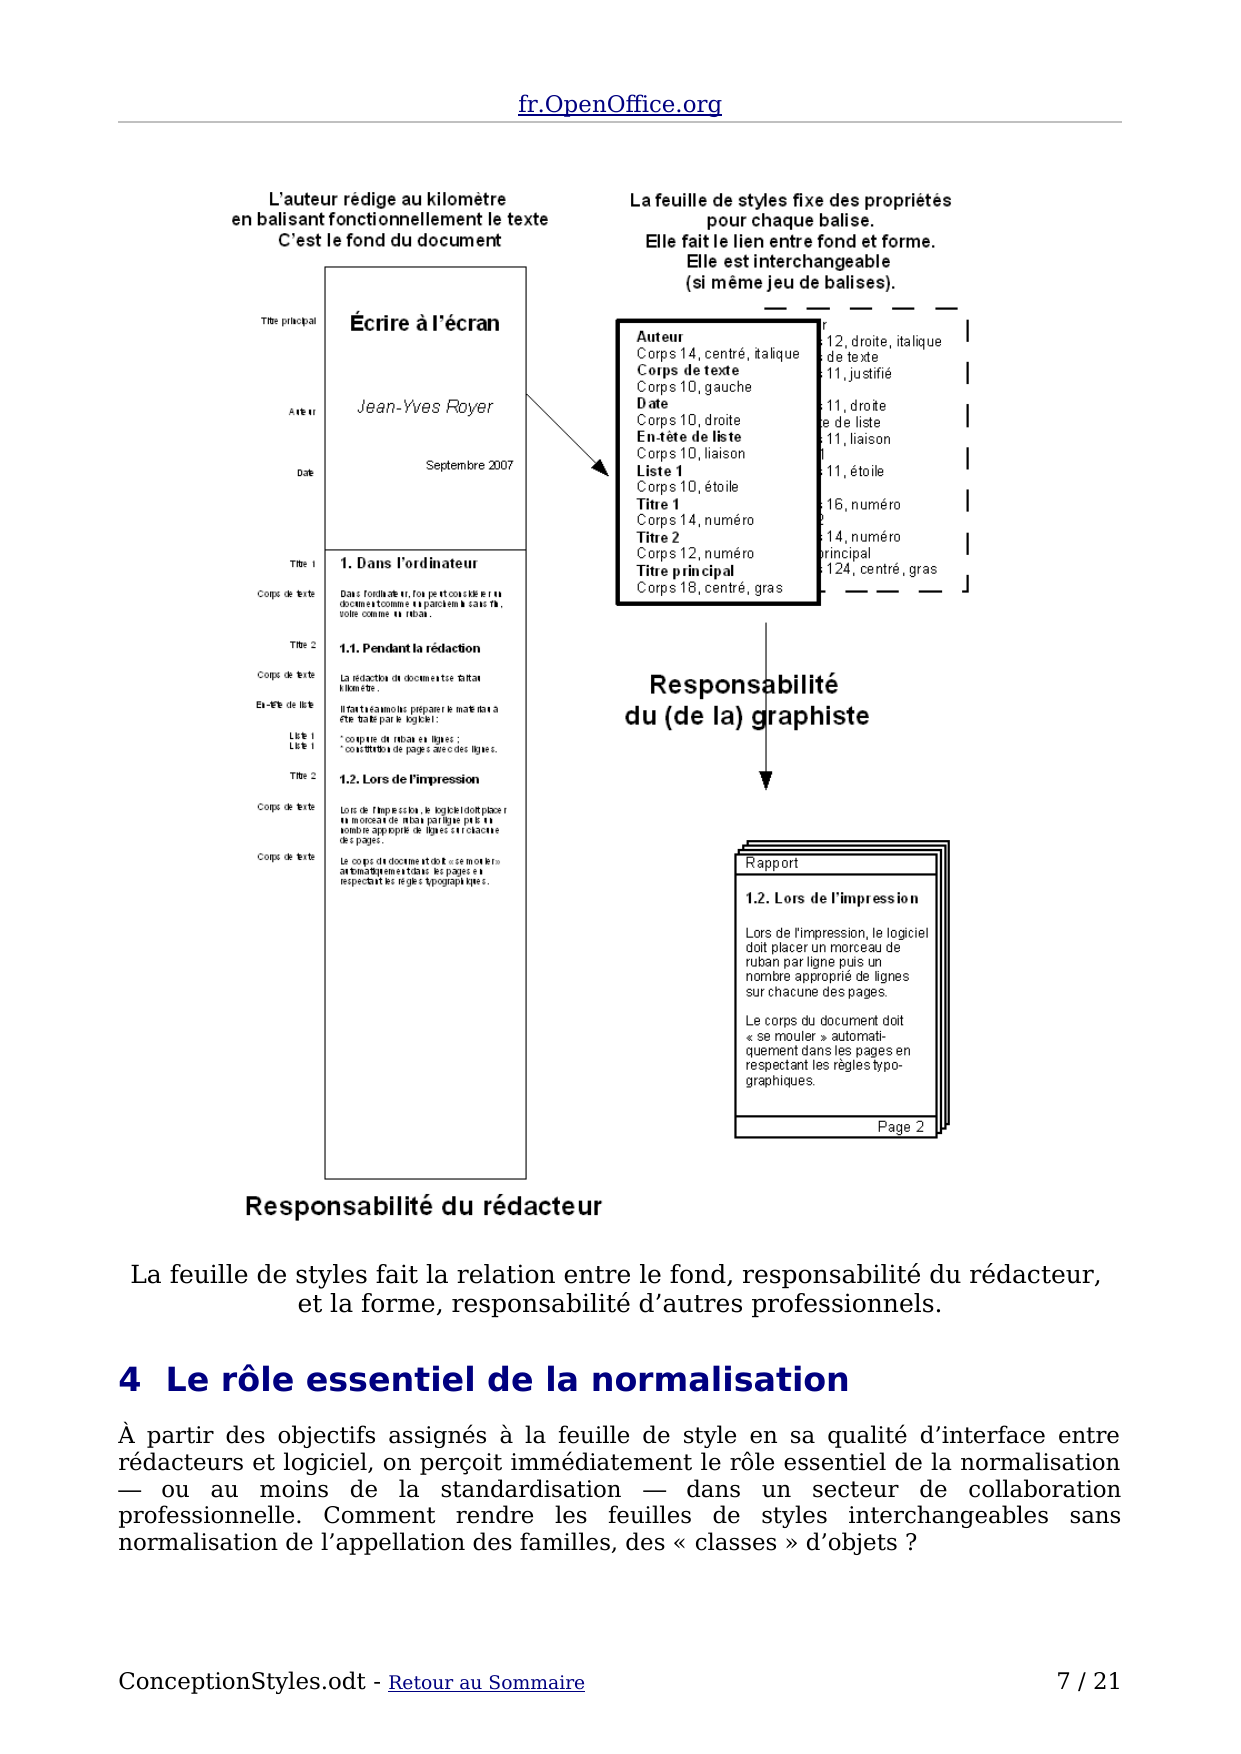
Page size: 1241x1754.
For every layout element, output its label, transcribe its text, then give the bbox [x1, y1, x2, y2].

subtitle Le rôle essentiel de la normalisation [118, 1360, 1122, 1399]
picture [180, 182, 1061, 1261]
text La feuille de styles fait la relation entre le fond, responsabilité du rédacteur, et la forme, responsabilité d’autres professionnels. [118, 182, 1122, 1319]
text À partir des objectifs assignés à la feuille de style en sa qualité d’interface entre rédacteurs et logiciel, on perçoit immédiatement le rôle essentiel de la normalisation — ou au moins de la standardisation — dans un secteur de collaboration professionnelle. Comment rendre les feuilles de styles interchangeables sans normalisation de l’appellation des familles, des « classes » d’objets ? [118, 1422, 1122, 1556]
